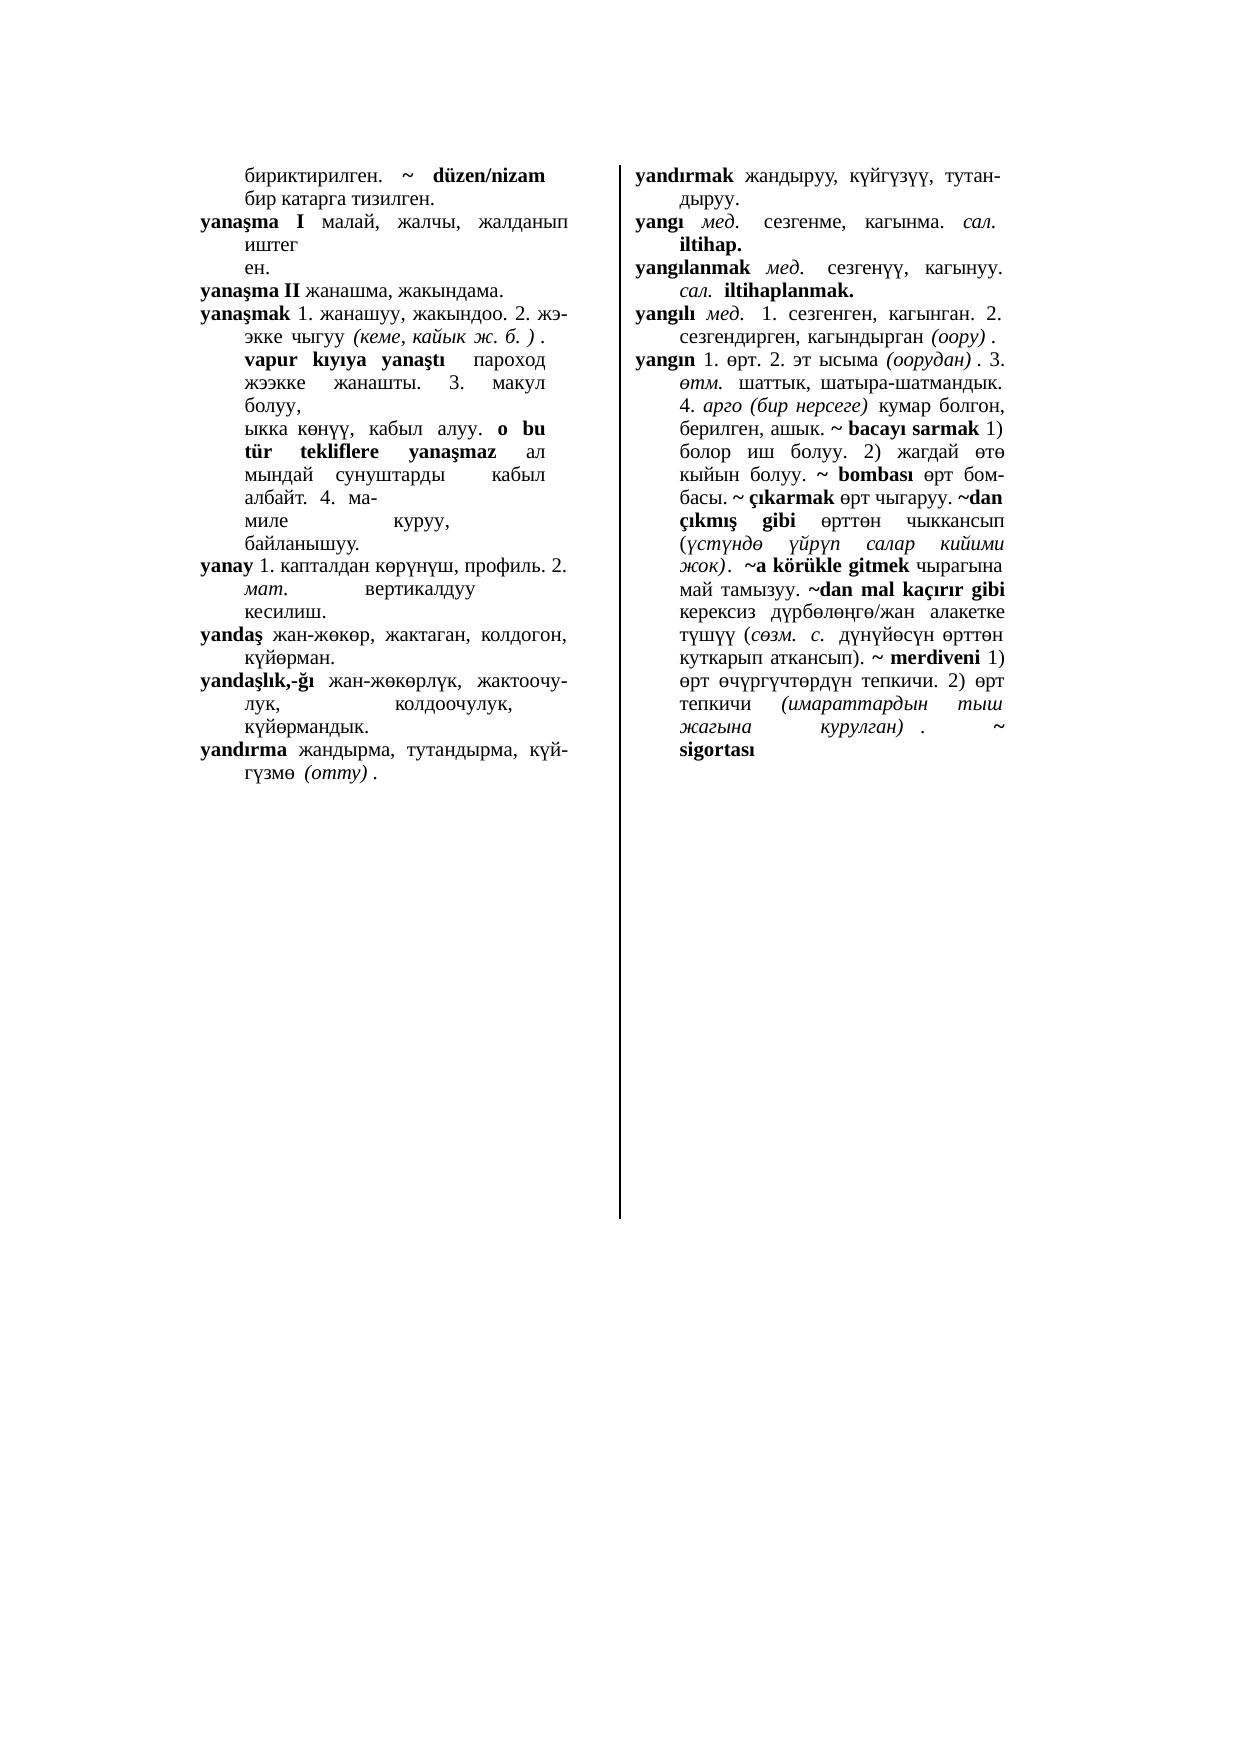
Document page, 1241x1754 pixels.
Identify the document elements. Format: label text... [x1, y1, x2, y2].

text миле куруу, байланышуу. [244, 509, 449, 554]
text iltihap. [679, 233, 743, 256]
text сезгендирген, кагындырган (оору) . [679, 325, 997, 348]
text yandırmak жандыруу, күйгүзүү, тутан- дыруу. [635, 164, 1061, 210]
text иштеген. [244, 233, 300, 279]
text yanaşmak 1. жанашуу, жакындоо. 2. жэ- [200, 302, 606, 325]
text yangılı мед. 1. сезгенген, кагынган. 2. [635, 302, 1065, 325]
text yanaşma I малай, жалчы, жалданып [200, 210, 606, 233]
text yangı мед. сезгенме, кагынма. сал. [635, 210, 1065, 233]
text yangın 1. өрт. 2. эт ысыма (оорудан) . 3. [635, 348, 1065, 371]
text болор иш болуу. 2) жагдай өтө кыйын болуу. ~ bombası өрт бом- басы. ~ çıkarmak өрт чыгаруу. ~dan [679, 440, 1005, 509]
text жагына курулган) . ~ sigortası [679, 715, 1004, 761]
text сал. iltihaplanmak. [679, 279, 856, 302]
text өтм. шаттык, шатыра-шатмандык. [679, 371, 1005, 394]
text мат. вертикалдуу кесилиш. [244, 577, 475, 623]
text yanay 1. капталдан көрүнүш, профиль. 2. [200, 554, 606, 577]
text yandaş жан-жөкөр, жактаган, колдогон, күйөрман. [200, 623, 606, 669]
text 4. арго (бир нерсеге) кумар болгон, берилген, ашык. ~ bacayı sarmak 1) [679, 394, 1005, 440]
text ыкка көнүү, кабыл алуу. o bu tür tekliflere yanaşmaz ал мындай сунуштарды кабыл албайт. 4. ма- [244, 417, 545, 509]
text çıkmış gibi өрттөн чыккансып (үстүндө үйрүп салар кийими жок). ~a körükle gitmek чырагына [679, 509, 1004, 577]
text экке чыгуу (кеме, кайык ж. б. ) . vapur kıyıya yanaştı пароход жээкке жанашты. 3. макул болуу, [244, 325, 545, 417]
text куткарып аткансып). ~ merdiveni 1) өрт өчүргүчтөрдүн тепкичи. 2) өрт тепкичи (имараттардын тыш [679, 646, 1005, 715]
text май тамызуу. ~dan mal kaçırır gibi керексиз дүрбөлөңгө/жан алакетке түшүү (сөзм. с. дүнүйөсүн өрттөн [679, 578, 1005, 646]
text yandırma жандырма, тутандырма, күй- гүзмө (отту) . [200, 738, 581, 784]
text бириктирилген. ~ düzen/nizam бир катарга тизилген. [244, 164, 545, 210]
text yandaşlık,-ğı жан-жөкөрлүк, жактоочу- [200, 669, 606, 692]
text yanaşma II жанашма, жакындама. [200, 279, 606, 302]
text лук, колдоочулук, күйөрмандык. [244, 692, 512, 738]
text yangılanmak мед. сезгенүү, кагынуу. [635, 256, 1065, 279]
